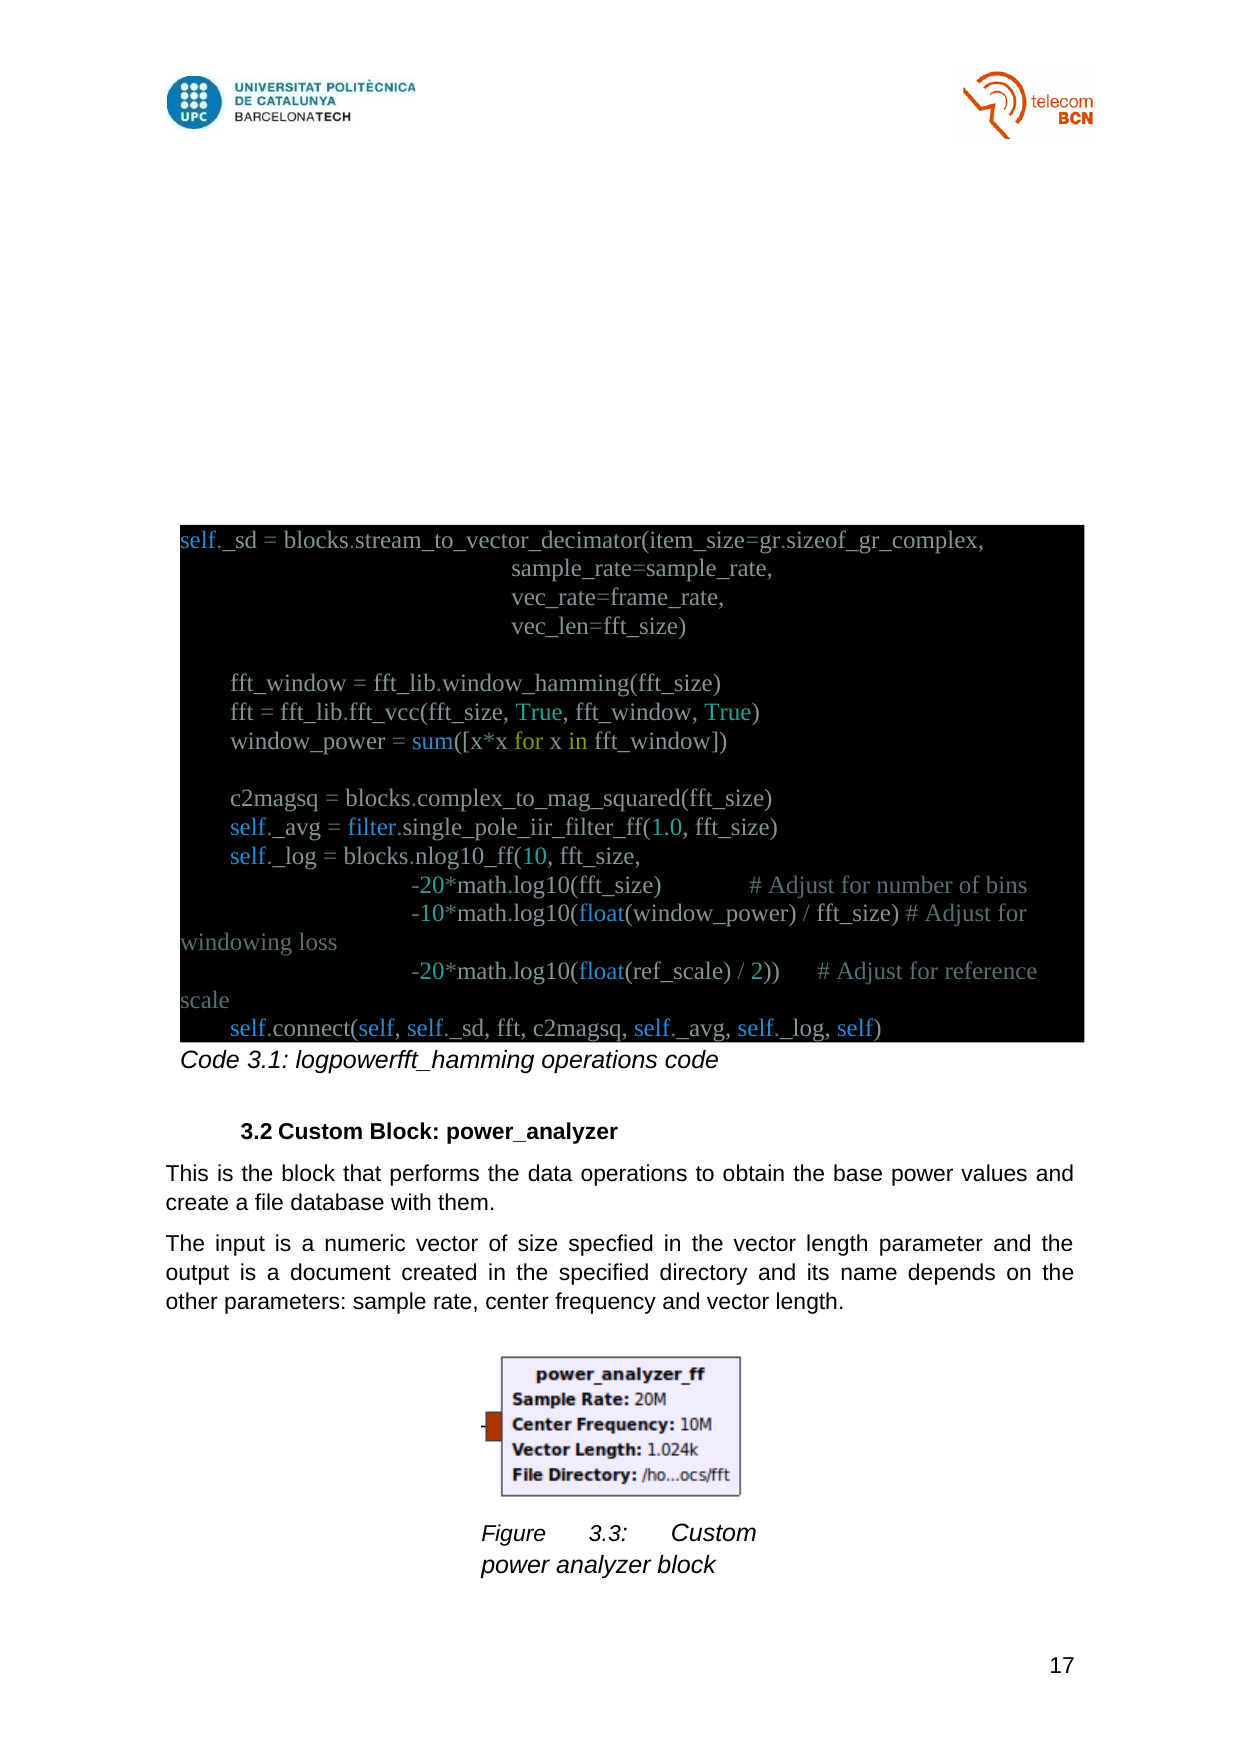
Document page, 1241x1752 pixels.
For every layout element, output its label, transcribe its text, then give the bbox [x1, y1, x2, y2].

text The input is a numeric vector of size specfied in the vector length parameter and the output is a document created in the specified directory and its name depends on the other parameters: sample rate, center frequency and vector length. [165, 1230, 1075, 1314]
text Code 3.1: logpowerfft_hamming operations code [180, 1043, 1084, 1074]
list Custom Block: power_analyzer [240, 1118, 1075, 1144]
picture [167, 76, 416, 129]
text This is the block that performs the data operations to obtain the base power values and create a file database with them. [165, 1159, 1075, 1215]
picture [481, 1341, 760, 1511]
picture [954, 66, 1096, 139]
text Figure 3.3: Custom power analyzer block [481, 1511, 759, 1579]
